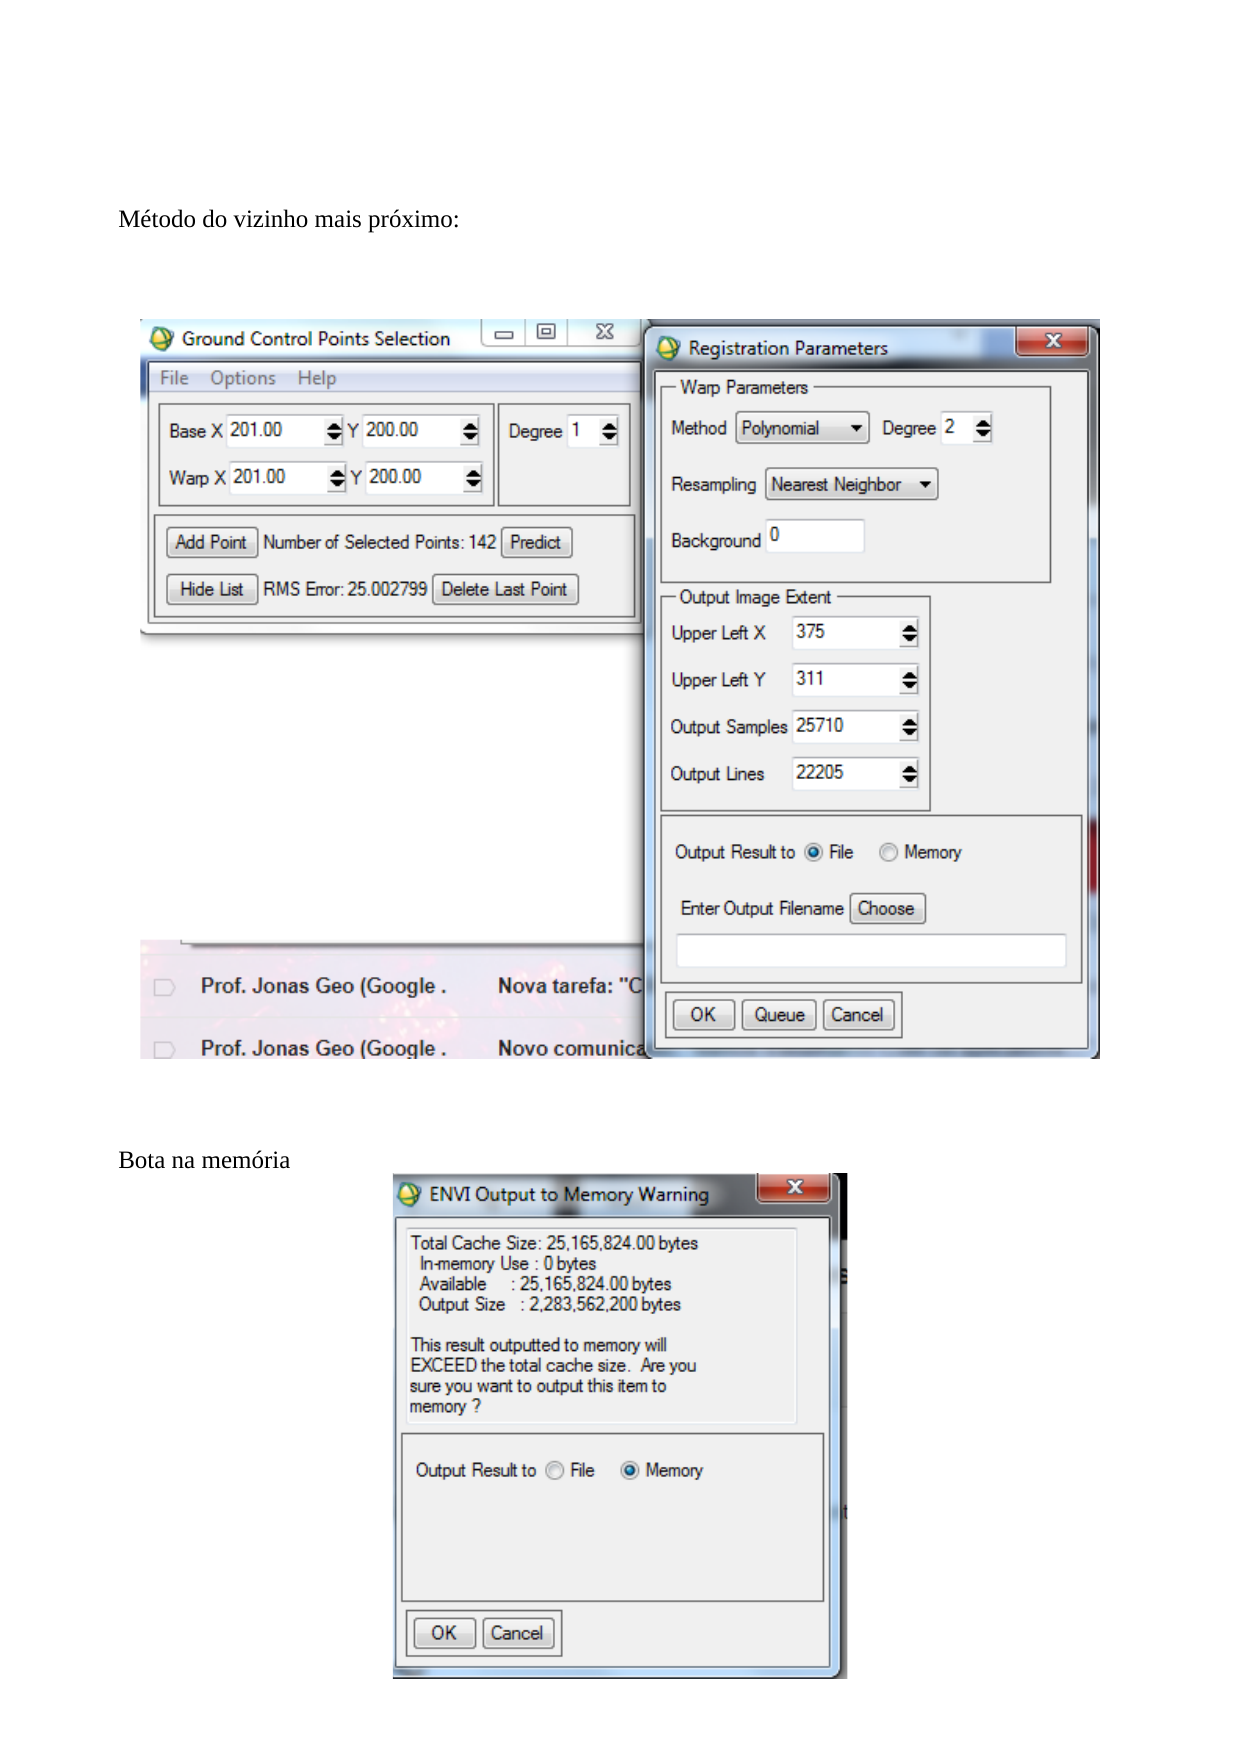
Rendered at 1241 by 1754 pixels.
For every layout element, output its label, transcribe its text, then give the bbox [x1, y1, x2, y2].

picture [392, 1173, 848, 1679]
text Método do vizinho mais próximo: [118, 204, 1122, 233]
text Bota na memória [118, 1145, 1122, 1173]
picture [140, 319, 1100, 1059]
